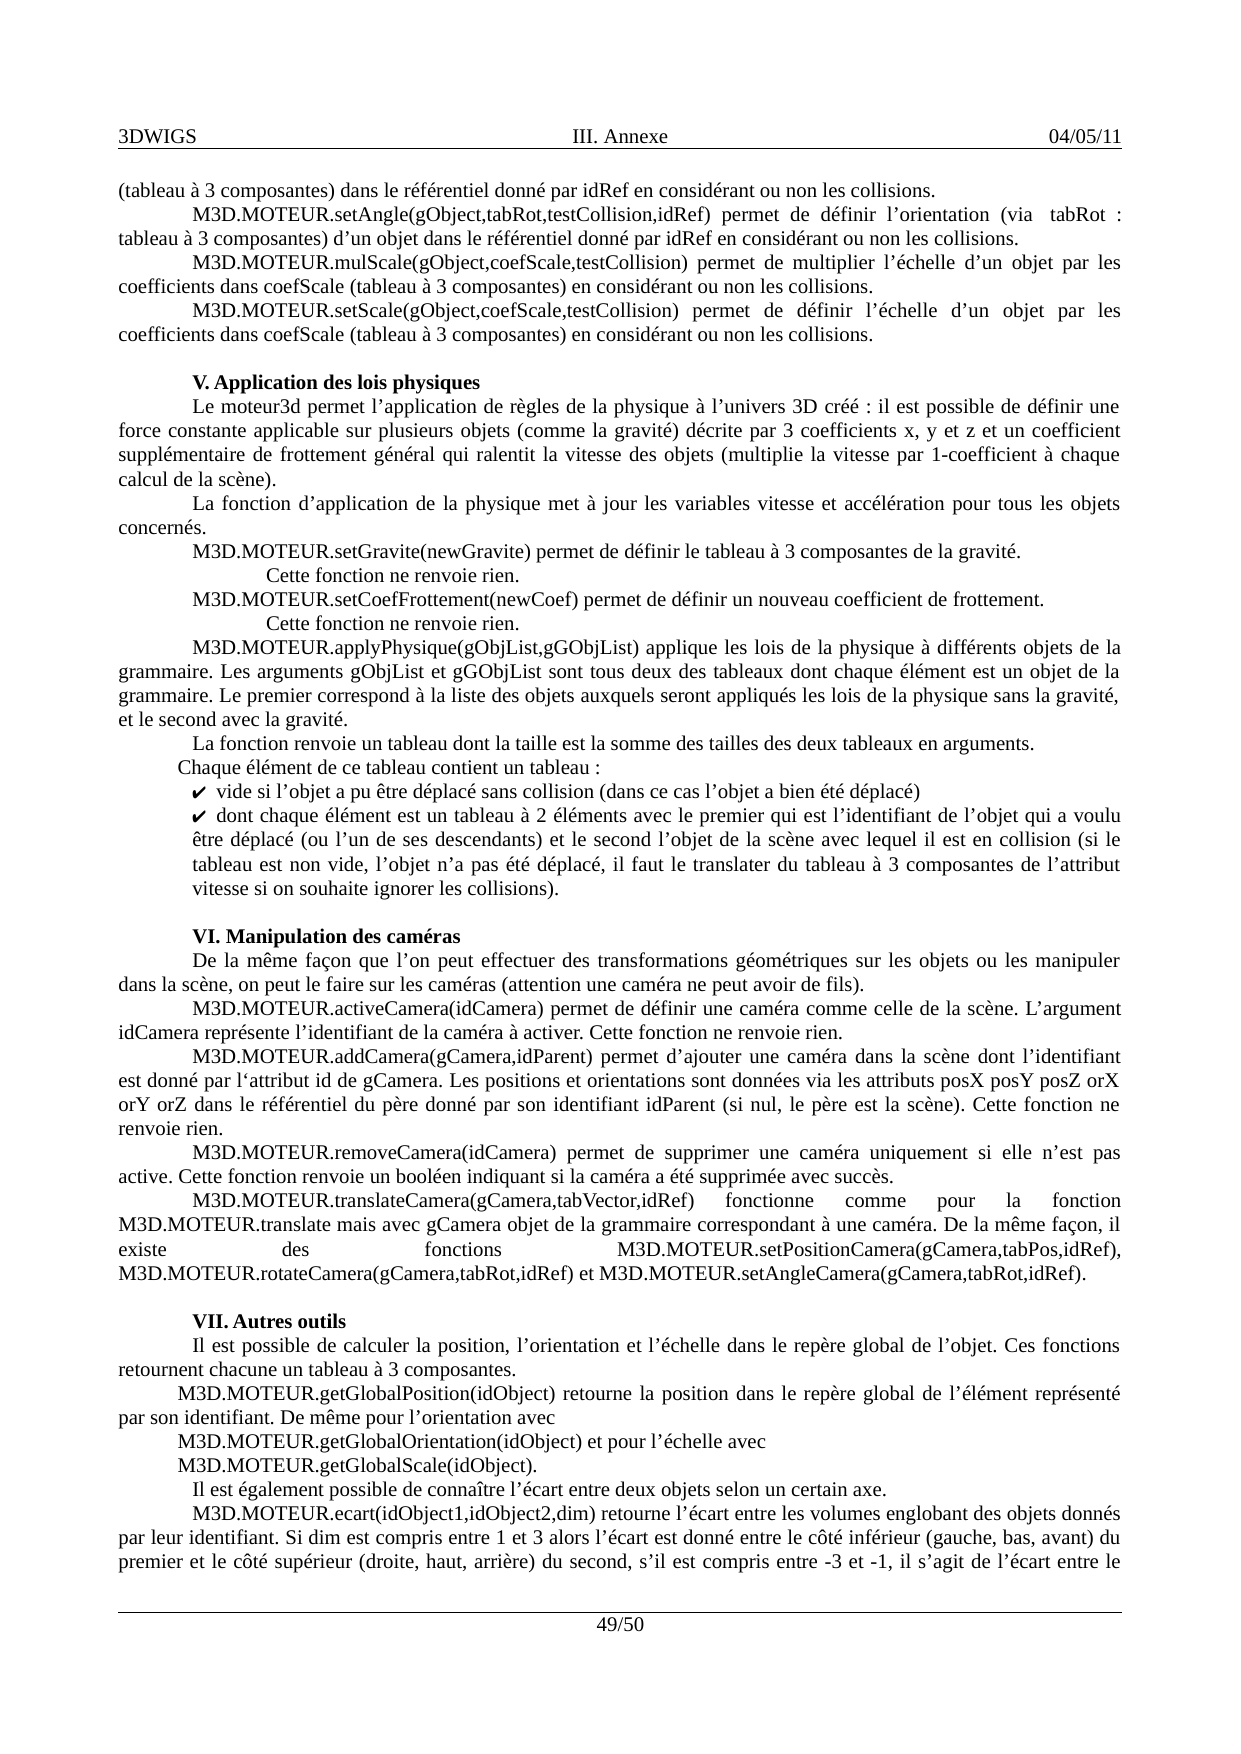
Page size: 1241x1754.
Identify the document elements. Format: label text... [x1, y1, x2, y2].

text (tableau à 3 composantes) dans le référentiel donné par idRef en considérant ou non les collisions. [118, 178, 1122, 202]
text M3D.MOTEUR.activeCamera(idCamera) permet de définir une caméra comme celle de la scène. L’argument idCamera représente l’identifiant de la caméra à activer. Cette fonction ne renvoie rien. [118, 996, 1122, 1044]
text M3D.MOTEUR.ecart(idObject1,idObject2,dim) retourne l’écart entre les volumes englobant des objets donnés par leur identifiant. Si dim est compris entre 1 et 3 alors l’écart est donné entre le côté inférieur (gauche, bas, avant) du premier et le côté supérieur (droite, haut, arrière) du second, s’il est compris entre -3 et -1, il s’agit de l’écart entre le [118, 1501, 1122, 1573]
text M3D.MOTEUR.setScale(gObject,coefScale,testCollision) permet de définir l’échelle d’un objet par les coefficients dans coefScale (tableau à 3 composantes) en considérant ou non les collisions. [118, 298, 1122, 346]
text Cette fonction ne renvoie rien. [118, 563, 1122, 587]
text Le moteur3d permet l’application de règles de la physique à l’univers 3D créé : il est possible de définir une force constante applicable sur plusieurs objets (comme la gravité) décrite par 3 coefficients x, y et z et un coefficient supplémentaire de frottement général qui ralentit la vitesse des objets (multiplie la vitesse par 1-coefficient à chaque calcul de la scène). [118, 394, 1122, 491]
text M3D.MOTEUR.setGravite(newGravite) permet de définir le tableau à 3 composantes de la gravité. [118, 539, 1122, 563]
text Il est possible de calculer la position, l’orientation et l’échelle dans le repère global de l’objet. Ces fonctions retournent chacune un tableau à 3 composantes. [118, 1333, 1122, 1381]
text M3D.MOTEUR.removeCamera(idCamera) permet de supprimer une caméra uniquement si elle n’est pas active. Cette fonction renvoie un booléen indiquant si la caméra a été supprimée avec succès. [118, 1140, 1122, 1188]
text La fonction d’application de la physique met à jour les variables vitesse et accélération pour tous les objets concernés. [118, 491, 1122, 539]
text M3D.MOTEUR.translateCamera(gCamera,tabVector,idRef) fonctionne comme pour la fonction M3D.MOTEUR.translate mais avec gCamera objet de la grammaire correspondant à une caméra. De la même façon, il existe des fonctions M3D.MOTEUR.setPositionCamera(gCamera,tabPos,idRef), M3D.MOTEUR.rotateCamera(gCamera,tabRot,idRef) et M3D.MOTEUR.setAngleCamera(gCamera,tabRot,idRef). [118, 1188, 1122, 1284]
text Il est également possible de connaître l’écart entre deux objets selon un certain axe. [118, 1477, 1122, 1501]
text VI. Manipulation des caméras [118, 924, 1122, 948]
text M3D.MOTEUR.applyPhysique(gObjList,gGObjList) applique les lois de la physique à différents objets de la grammaire. Les arguments gObjList et gGObjList sont tous deux des tableaux dont chaque élément est un objet de la grammaire. Le premier correspond à la liste des objets auxquels seront appliqués les lois de la physique sans la gravité, et le second avec la gravité. [118, 635, 1122, 731]
list vide si l’objet a pu être déplacé sans collision (dans ce cas l’objet a bien été déplacé) [192, 779, 1122, 803]
text De la même façon que l’on peut effectuer des transformations géométriques sur les objets ou les manipuler dans la scène, on peut le faire sur les caméras (attention une caméra ne peut avoir de fils). [118, 948, 1122, 996]
text M3D.MOTEUR.getGlobalPosition(idObject) retourne la position dans le repère global de l’élément représenté par son identifiant. De même pour l’orientation avec [118, 1381, 1122, 1429]
text M3D.MOTEUR.addCamera(gCamera,idParent) permet d’ajouter une caméra dans la scène dont l’identifiant est donné par l‘attribut id de gCamera. Les positions et orientations sont données via les attributs posX posY posZ orX orY orZ dans le référentiel du père donné par son identifiant idParent (si nul, le père est la scène). Cette fonction ne renvoie rien. [118, 1044, 1122, 1140]
text VII. Autres outils [118, 1309, 1122, 1333]
text V. Application des lois physiques [118, 370, 1122, 394]
text M3D.MOTEUR.getGlobalOrientation(idObject) et pour l’échelle avec [118, 1429, 1122, 1453]
text M3D.MOTEUR.setCoefFrottement(newCoef) permet de définir un nouveau coefficient de frottement. [118, 587, 1122, 611]
text Chaque élément de ce tableau contient un tableau : [118, 755, 1122, 779]
text M3D.MOTEUR.setAngle(gObject,tabRot,testCollision,idRef) permet de définir l’orientation (via tabRot : tableau à 3 composantes) d’un objet dans le référentiel donné par idRef en considérant ou non les collisions. [118, 202, 1122, 250]
text M3D.MOTEUR.getGlobalScale(idObject). [118, 1453, 1122, 1477]
list dont chaque élément est un tableau à 2 éléments avec le premier qui est l’identifiant de l’objet qui a voulu être déplacé (ou l’un de ses descendants) et le second l’objet de la scène avec lequel il est en collision (si le tableau est non vide, l’objet n’a pas été déplacé, il faut le translater du tableau à 3 composantes de l’attribut vitesse si on souhaite ignorer les collisions). [192, 803, 1122, 899]
text M3D.MOTEUR.mulScale(gObject,coefScale,testCollision) permet de multiplier l’échelle d’un objet par les coefficients dans coefScale (tableau à 3 composantes) en considérant ou non les collisions. [118, 250, 1122, 298]
text Cette fonction ne renvoie rien. [118, 611, 1122, 635]
text La fonction renvoie un tableau dont la taille est la somme des tailles des deux tableaux en arguments. [118, 731, 1122, 755]
